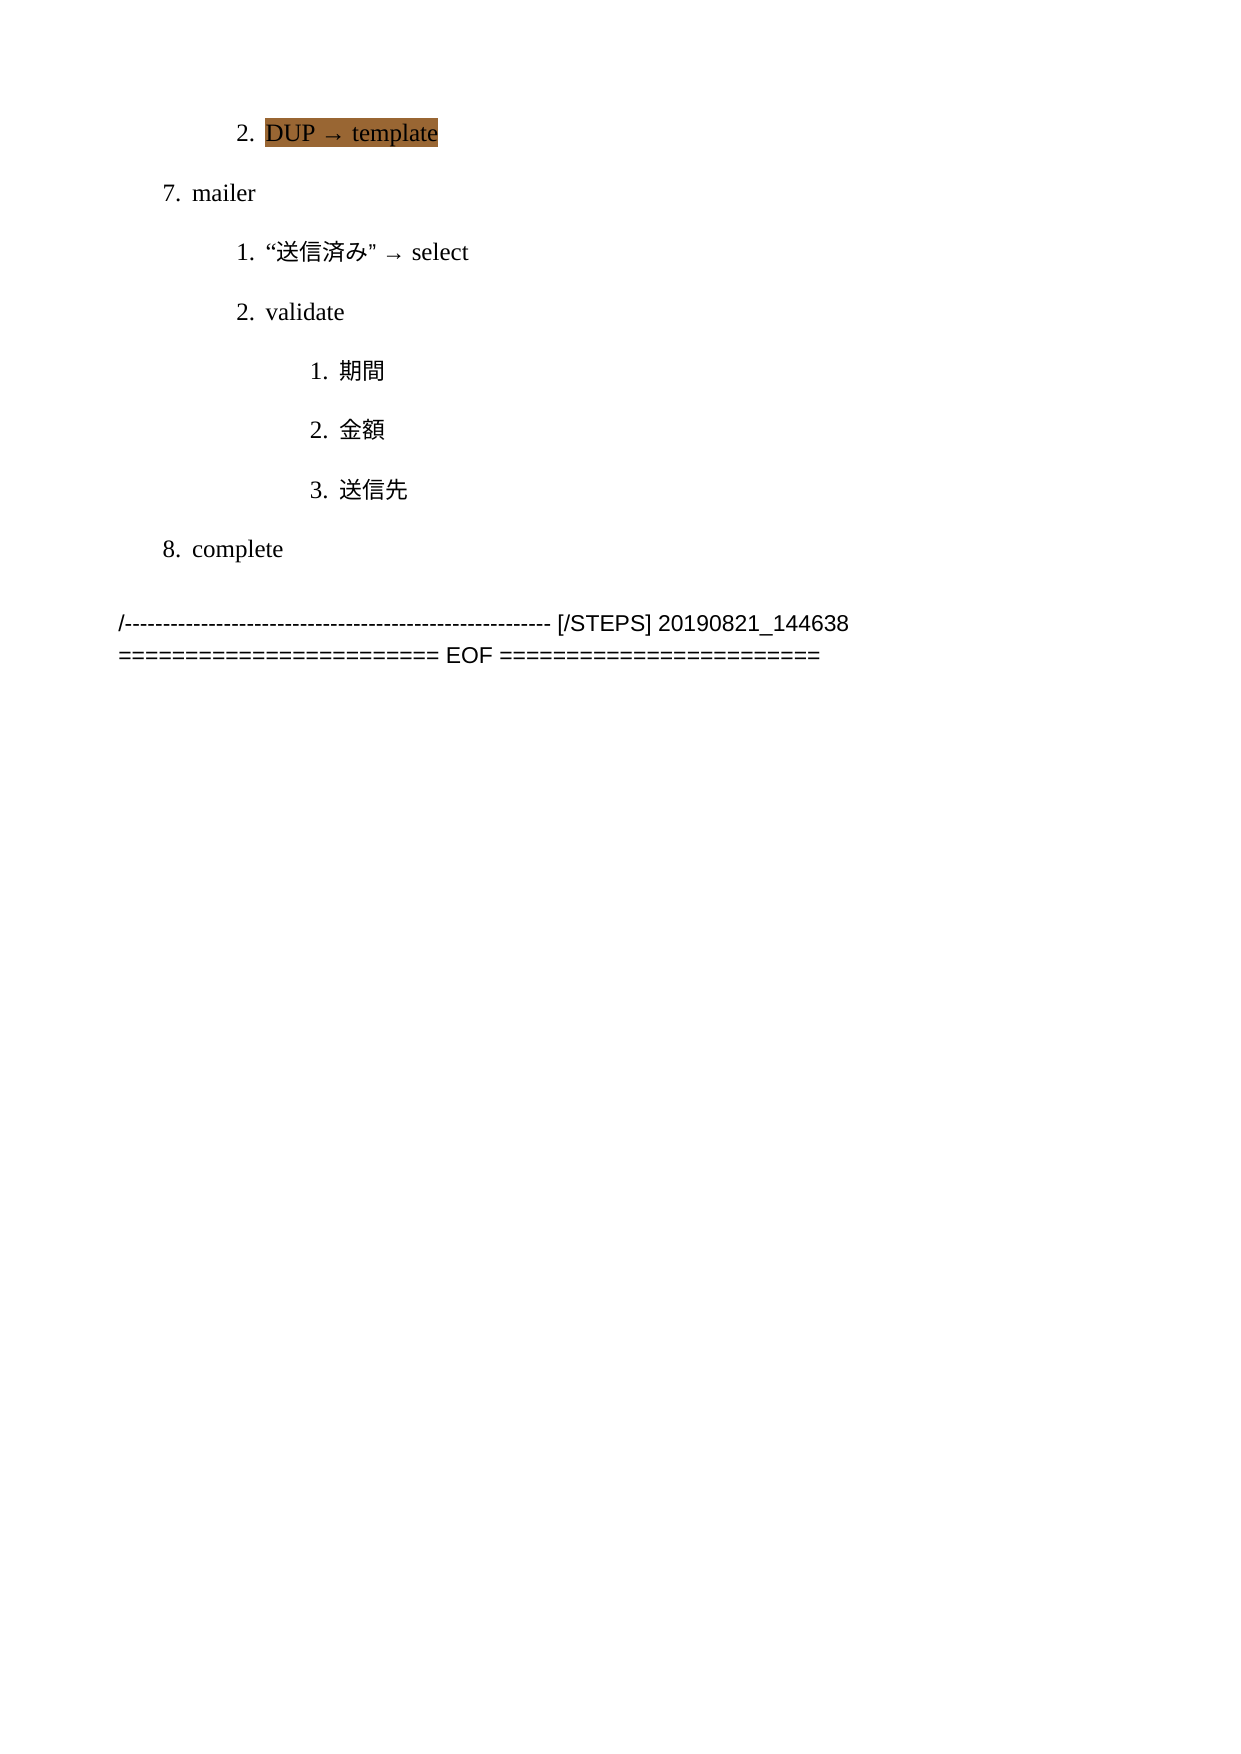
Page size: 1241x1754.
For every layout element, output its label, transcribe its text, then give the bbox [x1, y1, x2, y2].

text /-------------------------------------------------------- [/STEPS] 20190821_144638 [118, 610, 1122, 637]
list 期間 [309, 356, 1122, 385]
list DUP → template [236, 118, 1122, 147]
list “送信済み” → select [236, 237, 1122, 266]
text ======================== EOF ======================== [118, 642, 1122, 668]
list 金額 [309, 416, 1122, 444]
list complete [162, 534, 1122, 563]
list 送信先 [309, 475, 1122, 504]
list validate [236, 297, 1122, 325]
list mailer [162, 178, 1122, 206]
